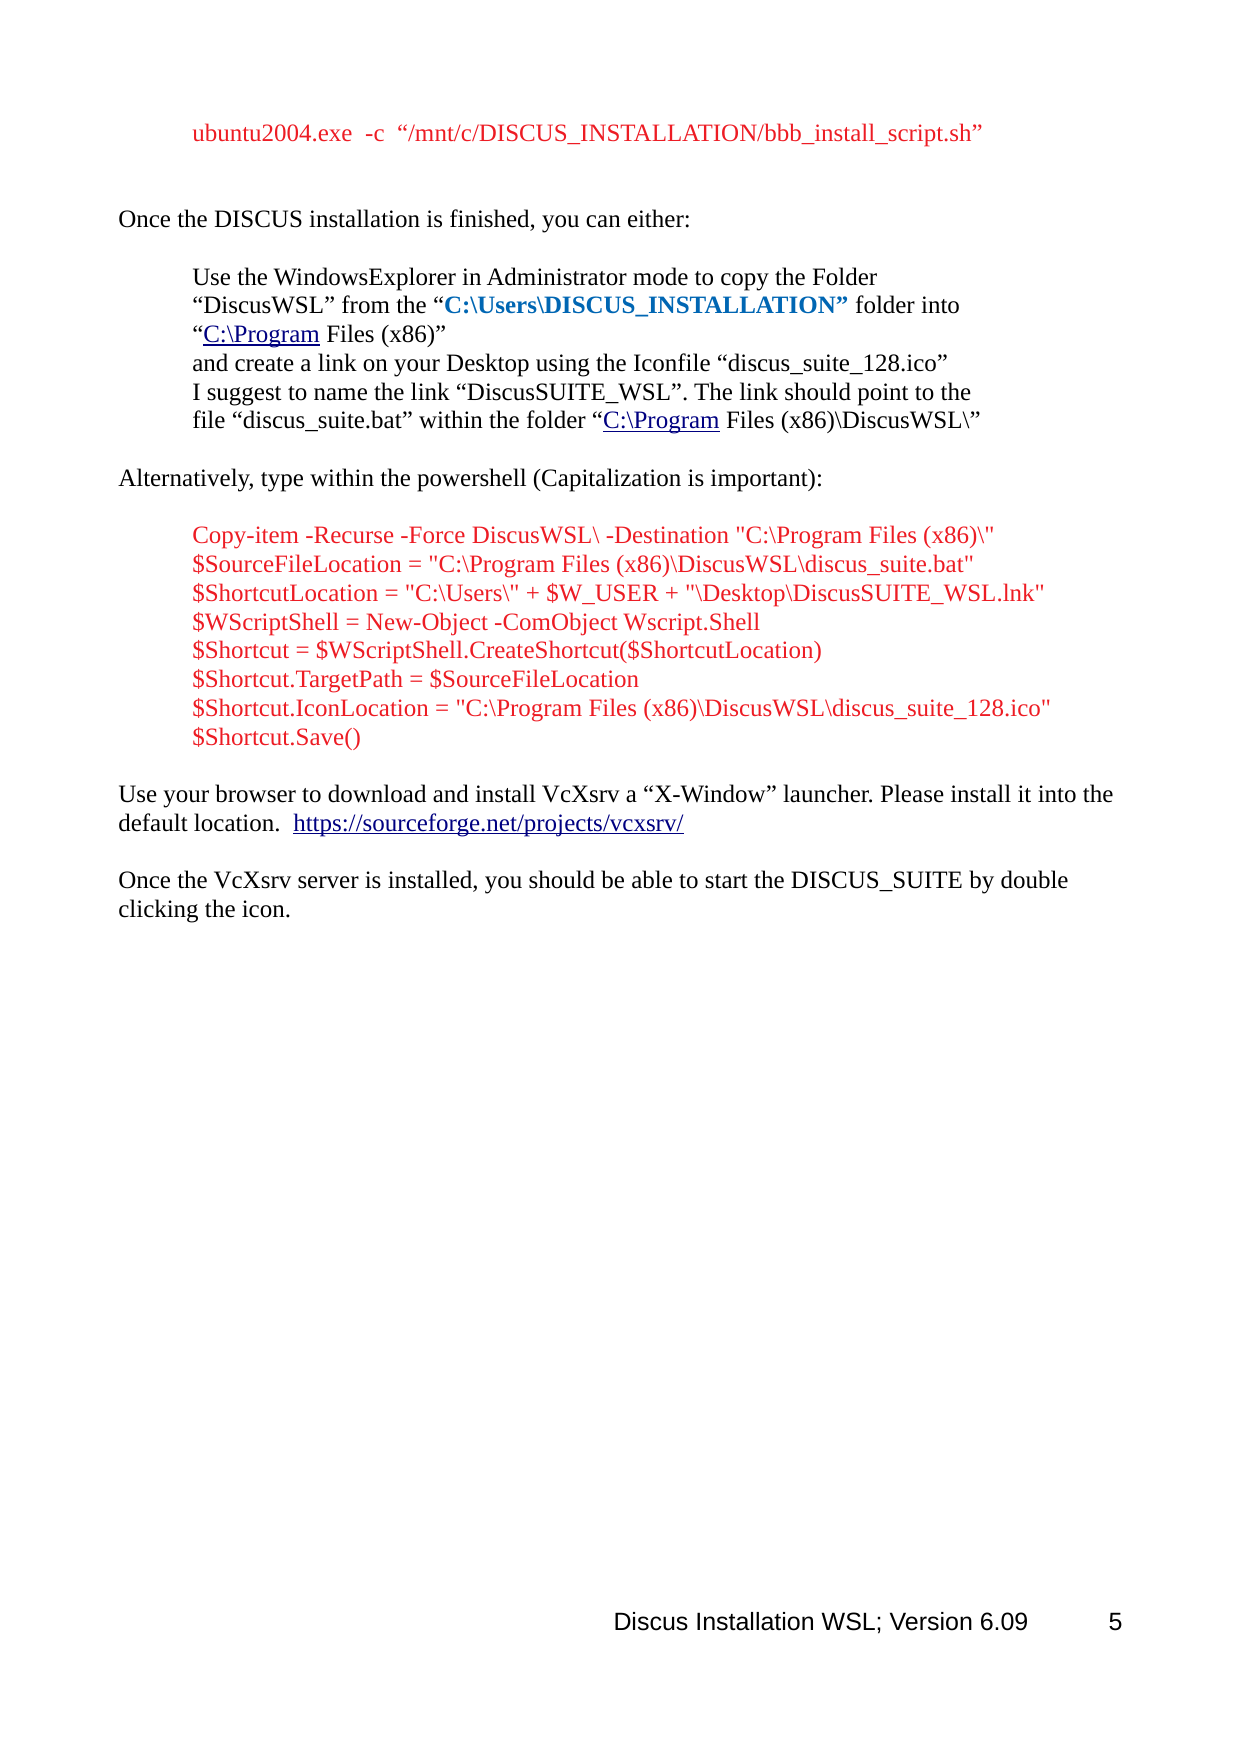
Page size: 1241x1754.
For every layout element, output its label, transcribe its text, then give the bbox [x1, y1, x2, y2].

text Once the VcXsrv server is installed, you should be able to start the DISCUS_SUITE by double clicking the icon. [118, 866, 1122, 923]
text I suggest to name the link “DiscusSUITE_WSL”. The link should point to the [118, 377, 1122, 406]
text “DiscusWSL” from the “C:\Users\DISCUS_INSTALLATION” folder into [118, 291, 1122, 319]
text $ShortcutLocation = "C:\Users\" + $W_USER + "\Desktop\DiscusSUITE_WSL.lnk" [118, 578, 1122, 607]
text Once the DISCUS installation is finished, you can either: [118, 204, 1122, 233]
text “C:\Program Files (x86)” [118, 319, 1122, 348]
text and create a link on your Desktop using the Iconfile “discus_suite_128.ico” [118, 348, 1122, 377]
text Copy-item -Recurse -Force DiscusWSL\ -Destination "C:\Program Files (x86)\" [118, 521, 1122, 549]
text $WScriptShell = New-Object -ComObject Wscript.Shell [118, 607, 1122, 636]
text Use your browser to download and install VcXsrv a “X-Window” launcher. Please install it into the default location. https://sourceforge.net/projects/vcxsrv/ [118, 779, 1122, 837]
text $Shortcut.IconLocation = "C:\Program Files (x86)\DiscusWSL\discus_suite_128.ico" [118, 693, 1122, 722]
text $SourceFileLocation = "C:\Program Files (x86)\DiscusWSL\discus_suite.bat" [118, 549, 1122, 578]
text ubuntu2004.exe -c “/mnt/c/DISCUS_INSTALLATION/bbb_install_script.sh” [118, 118, 1122, 147]
text $Shortcut = $WScriptShell.CreateShortcut($ShortcutLocation) [118, 636, 1122, 664]
text Use the WindowsExplorer in Administrator mode to copy the Folder [118, 262, 1122, 291]
text file “discus_suite.bat” within the folder “C:\Program Files (x86)\DiscusWSL\” [118, 406, 1122, 434]
text $Shortcut.TargetPath = $SourceFileLocation [118, 664, 1122, 693]
text Alternatively, type within the powershell (Capitalization is important): [118, 463, 1122, 492]
text $Shortcut.Save() [118, 722, 1122, 751]
